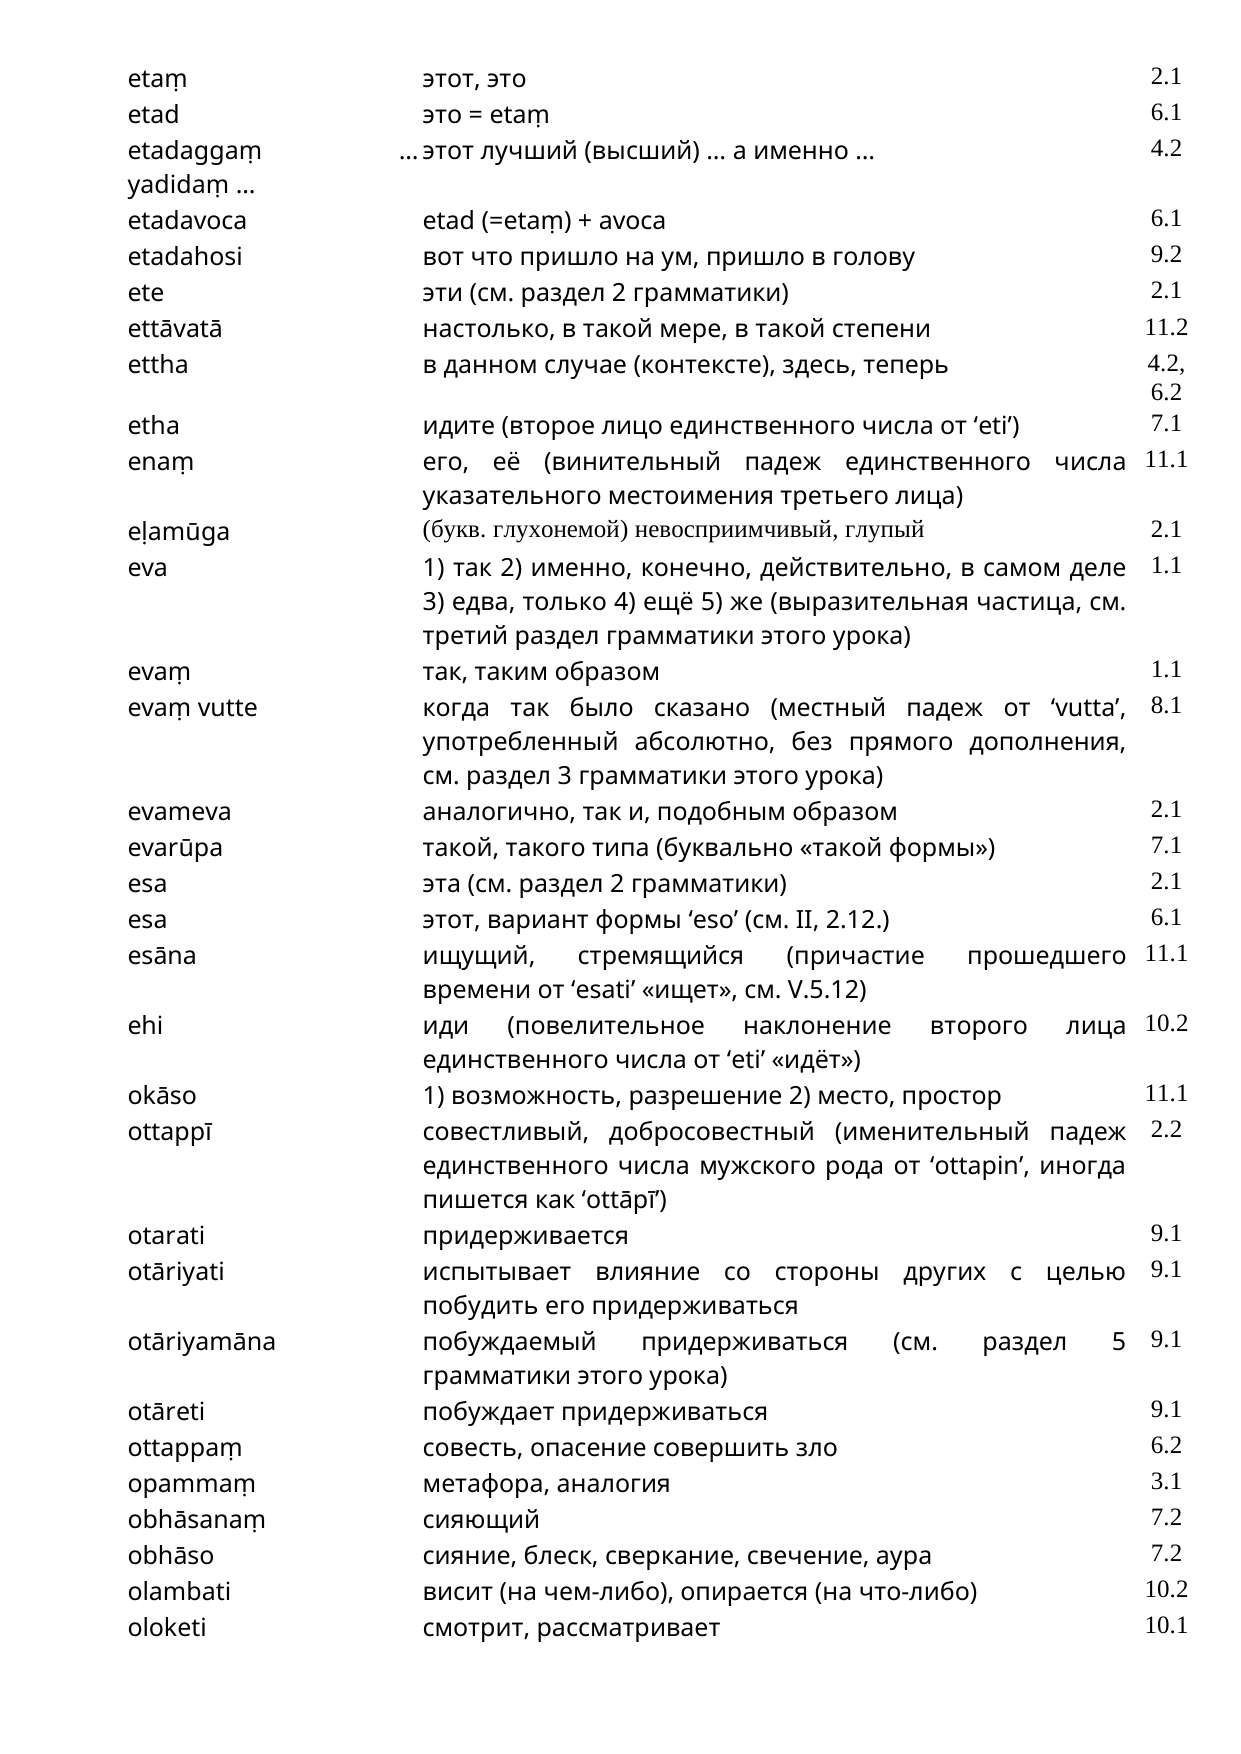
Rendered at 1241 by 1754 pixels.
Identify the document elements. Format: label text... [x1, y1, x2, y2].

table_cell 7.1 [1129, 406, 1203, 442]
table_cell такой, такого типа (буквально «такой формы») [420, 828, 1129, 864]
table_cell вот что пришло на ум, пришло в голову [420, 237, 1129, 273]
table_cell esāna [125, 936, 420, 1006]
table_cell enaṃ [125, 442, 420, 512]
table_cell 3.1 [1129, 1464, 1203, 1500]
table_cell 10.1 [1129, 1608, 1203, 1644]
table_cell etad (=etaṃ) + avoca [420, 201, 1129, 237]
table_cell 11.1 [1129, 1076, 1203, 1112]
table_cell obhāso [125, 1536, 420, 1572]
table_cell etaṃ [125, 59, 420, 95]
table_cell esa [125, 900, 420, 936]
table_cell ehi [125, 1006, 420, 1076]
table_cell ottappaṃ [125, 1428, 420, 1464]
table_cell его, её (винительный падеж единственного числа указательного местоимения третьего лица) [420, 442, 1129, 512]
table_cell метафора, аналогия [420, 1464, 1129, 1500]
table_cell evaṃ [125, 652, 420, 688]
table_cell иди (повелительное наклонение второго лица единственного числа от ‘eti’ «идёт») [420, 1006, 1129, 1076]
table_cell oloketi [125, 1608, 420, 1644]
table_cell otarati [125, 1216, 420, 1252]
table_cell эта (см. раздел 2 грамматики) [420, 864, 1129, 900]
table_cell 11.1 [1129, 442, 1203, 512]
table_cell ettha [125, 345, 420, 406]
table_cell 6.1 [1129, 900, 1203, 936]
table_cell 7.2 [1129, 1500, 1203, 1536]
table_cell ottappī [125, 1112, 420, 1216]
table_cell (букв. глухонемой) невосприимчивый, глупый [420, 512, 1129, 548]
table_cell evameva [125, 792, 420, 828]
table_cell 1.1 [1129, 652, 1203, 688]
table_cell висит (на чем-либо), опирается (на что-либо) [420, 1572, 1129, 1608]
table_cell так, таким образом [420, 652, 1129, 688]
table_cell 8.1 [1129, 688, 1203, 792]
table_cell 6.1 [1129, 201, 1203, 237]
table_cell 7.1 [1129, 828, 1203, 864]
table_cell okāso [125, 1076, 420, 1112]
table_cell 9.1 [1129, 1392, 1203, 1428]
table_cell ete [125, 273, 420, 309]
table_cell 10.2 [1129, 1006, 1203, 1076]
table_cell etadavoca [125, 201, 420, 237]
table_cell 9.2 [1129, 237, 1203, 273]
table_cell настолько, в такой мере, в такой степени [420, 309, 1129, 345]
table_cell eḷamūga [125, 512, 420, 548]
table_cell побуждаемый придерживаться (см. раздел 5 грамматики этого урока) [420, 1322, 1129, 1392]
table_cell 1) возможность, разрешение 2) место, простор [420, 1076, 1129, 1112]
table_cell evarūpa [125, 828, 420, 864]
table_cell 9.1 [1129, 1252, 1203, 1322]
table_cell 1) так 2) именно, конечно, действительно, в самом деле 3) едва, только 4) ещё 5) же (выразительная частица, см. третий раздел грамматики этого урока) [420, 548, 1129, 652]
table_cell opammaṃ [125, 1464, 420, 1500]
table_cell obhāsanaṃ [125, 1500, 420, 1536]
table_cell этот, это [420, 59, 1129, 95]
table_cell otāreti [125, 1392, 420, 1428]
table_cell эти (см. раздел 2 грамматики) [420, 273, 1129, 309]
table_cell esa [125, 864, 420, 900]
table_cell etadaggaṃ ... yadidaṃ ... [125, 131, 420, 201]
table_cell аналогично, так и, подобным образом [420, 792, 1129, 828]
table_cell otāriyati [125, 1252, 420, 1322]
table_cell это = etaṃ [420, 95, 1129, 131]
table_cell otāriyamāna [125, 1322, 420, 1392]
table_cell etadahosi [125, 237, 420, 273]
table_cell побуждает придерживаться [420, 1392, 1129, 1428]
table_cell придерживается [420, 1216, 1129, 1252]
table_cell сияние, блеск, сверкание, свечение, аура [420, 1536, 1129, 1572]
table_cell 11.2 [1129, 309, 1203, 345]
table_cell 9.1 [1129, 1322, 1203, 1392]
table_cell 6.1 [1129, 95, 1203, 131]
table_cell 10.2 [1129, 1572, 1203, 1608]
table_cell совесть, опасение совершить зло [420, 1428, 1129, 1464]
table_cell сияющий [420, 1500, 1129, 1536]
table_cell этот, вариант формы ‘eso’ (см. II, 2.12.) [420, 900, 1129, 936]
table_cell olambati [125, 1572, 420, 1608]
table_cell ettāvatā [125, 309, 420, 345]
table_cell etad [125, 95, 420, 131]
table_cell 2.1 [1129, 59, 1203, 95]
table_cell 7.2 [1129, 1536, 1203, 1572]
table_cell 1.1 [1129, 548, 1203, 652]
table_cell 4.2 [1129, 131, 1203, 201]
table_cell этот лучший (высший) … а именно … [420, 131, 1129, 201]
table_cell смотрит, рассматривает [420, 1608, 1129, 1644]
table_cell eva [125, 548, 420, 652]
table_cell 9.1 [1129, 1216, 1203, 1252]
table_cell 2.2 [1129, 1112, 1203, 1216]
table_cell совестливый, добросовестный (именительный падеж единственного числа мужского рода от ‘ottapin’, иногда пишется как ‘ottāpī’) [420, 1112, 1129, 1216]
table_cell ищущий, стремящийся (причастие прошедшего времени от ‘esati’ «ищет», см. V.5.12) [420, 936, 1129, 1006]
table_cell 2.1 [1129, 792, 1203, 828]
table_cell 2.1 [1129, 273, 1203, 309]
table_cell испытывает влияние со стороны других с целью побудить его придерживаться [420, 1252, 1129, 1322]
table_cell в данном случае (контексте), здесь, теперь [420, 345, 1129, 406]
table_cell 4.2, 6.2 [1129, 345, 1203, 406]
table_cell 6.2 [1129, 1428, 1203, 1464]
table_cell 2.1 [1129, 512, 1203, 548]
table_cell etha [125, 406, 420, 442]
table_cell 11.1 [1129, 936, 1203, 1006]
table_cell когда так было сказано (местный падеж от ‘vutta’, употребленный абсолютно, без прямого дополнения, см. раздел 3 грамматики этого урока) [420, 688, 1129, 792]
table_cell 2.1 [1129, 864, 1203, 900]
table_cell идите (второе лицо единственного числа от ‘eti’) [420, 406, 1129, 442]
table_cell evaṃ vutte [125, 688, 420, 792]
